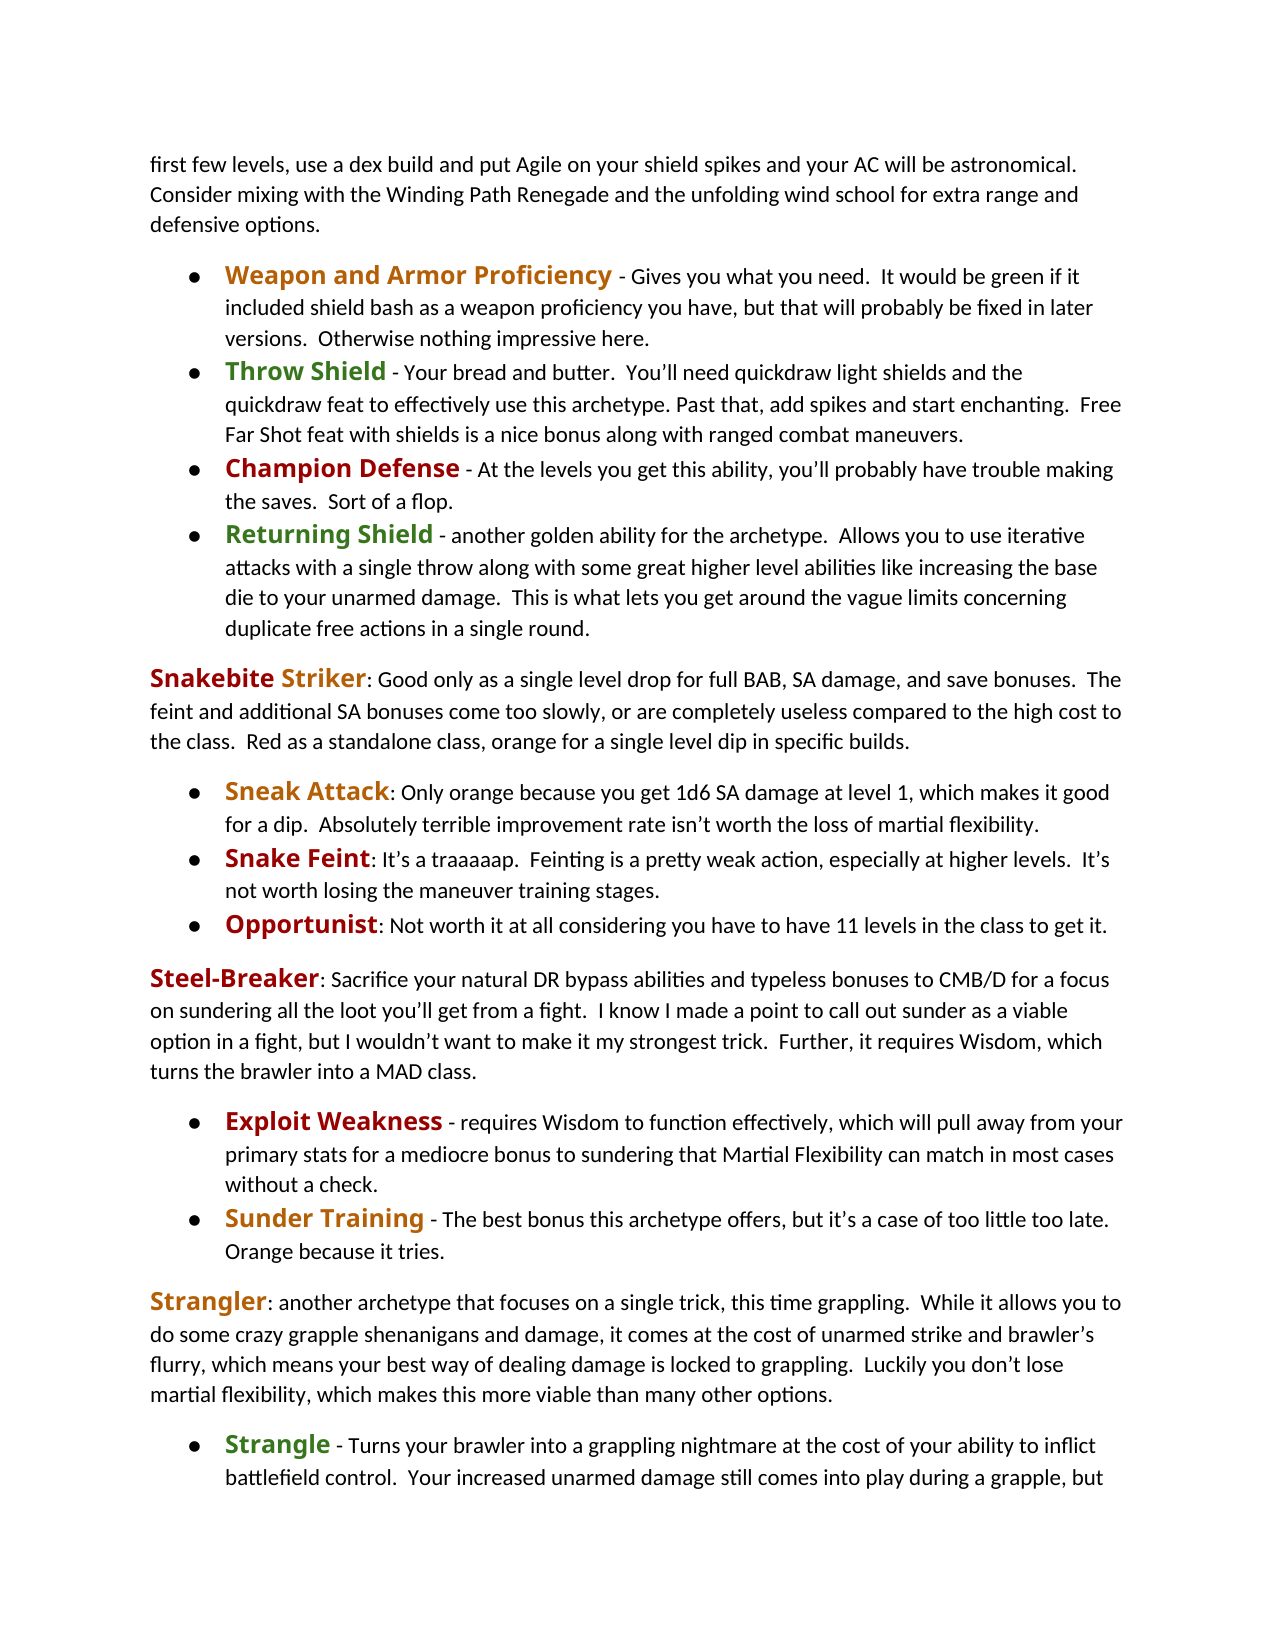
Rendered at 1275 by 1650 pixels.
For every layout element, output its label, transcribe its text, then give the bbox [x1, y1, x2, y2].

text Strangler: another archetype that focuses on a single trick, this time grappling. While it allows you to do some crazy grapple shenanigans and damage, it comes at the cost of unarmed strike and brawler’s flurry, which means your best way of dealing damage is locked to grappling. Luckily you don’t lose martial flexibility, which makes this more viable than many other options. [150, 1284, 1125, 1408]
list Weapon and Armor Proficiency - Gives you what you need. It would be green if it included shield bash as a weapon proficiency you have, but that will probably be fixed in later versions. Otherwise nothing impressive here. [187, 257, 1125, 352]
text Snakebite Striker: Good only as a single level drop for full BAB, SA damage, and save bonuses. The feint and additional SA bonuses come too slowly, or are completely useless compared to the high cost to the class. Red as a standalone class, orange for a single level dip in specific builds. [150, 661, 1125, 755]
text first few levels, use a dex build and put Agile on your shield spikes and your AC will be astronomical. Consider mixing with the Winding Path Renegade and the unfolding wind school for extra range and defensive options. [150, 150, 1125, 238]
list Opportunist: Not worth it at all considering you have to have 11 levels in the class to get it. [187, 907, 1125, 941]
list Champion Defense - At the levels you get this ability, you’ll probably have trouble making the saves. Sort of a flop. [187, 451, 1125, 515]
list Sunder Training - The best bonus this archetype offers, but it’s a case of too little too late. Orange because it tries. [187, 1201, 1125, 1265]
list Snake Feint: It’s a traaaaap. Feinting is a pretty weak action, especially at higher levels. It’s not worth losing the maneuver training stages. [187, 840, 1125, 905]
list Strangle - Turns your brawler into a grappling nightmare at the cost of your ability to inflict battlefield control. Your increased unarmed damage still comes into play during a grapple, but [187, 1427, 1125, 1491]
list Exploit Weakness - requires Wisdom to function effectively, which will pull away from your primary stats for a mediocre bonus to sundering that Martial Flexibility can match in most cases without a check. [187, 1104, 1125, 1198]
list Sneak Attack: Only orange because you get 1d6 SA damage at level 1, which makes it good for a dip. Absolutely terrible improvement rate isn’t worth the loss of martial flexibility. [187, 774, 1125, 838]
list Throw Shield - Your bread and butter. You’ll need quickdraw light shields and the quickdraw feat to effectively use this archetype. Past that, add spikes and start enchanting. Free Far Shot feat with shields is a nice bonus along with ranged combat maneuvers. [187, 354, 1125, 448]
text Steel-Breaker: Sacrifice your natural DR bypass abilities and typeless bonuses to CMB/D for a focus on sundering all the loot you’ll get from a fight. I know I made a point to call out sunder as a viable option in a fight, but I wouldn’t want to make it my strongest trick. Further, it requires Wisdom, which turns the brawler into a MAD class. [150, 960, 1125, 1085]
list Returning Shield - another golden ability for the archetype. Allows you to use iterative attacks with a single throw along with some great higher level abilities like increasing the base die to your unarmed damage. This is what lets you get around the vague limits concerning duplicate free actions in a single round. [187, 517, 1125, 642]
